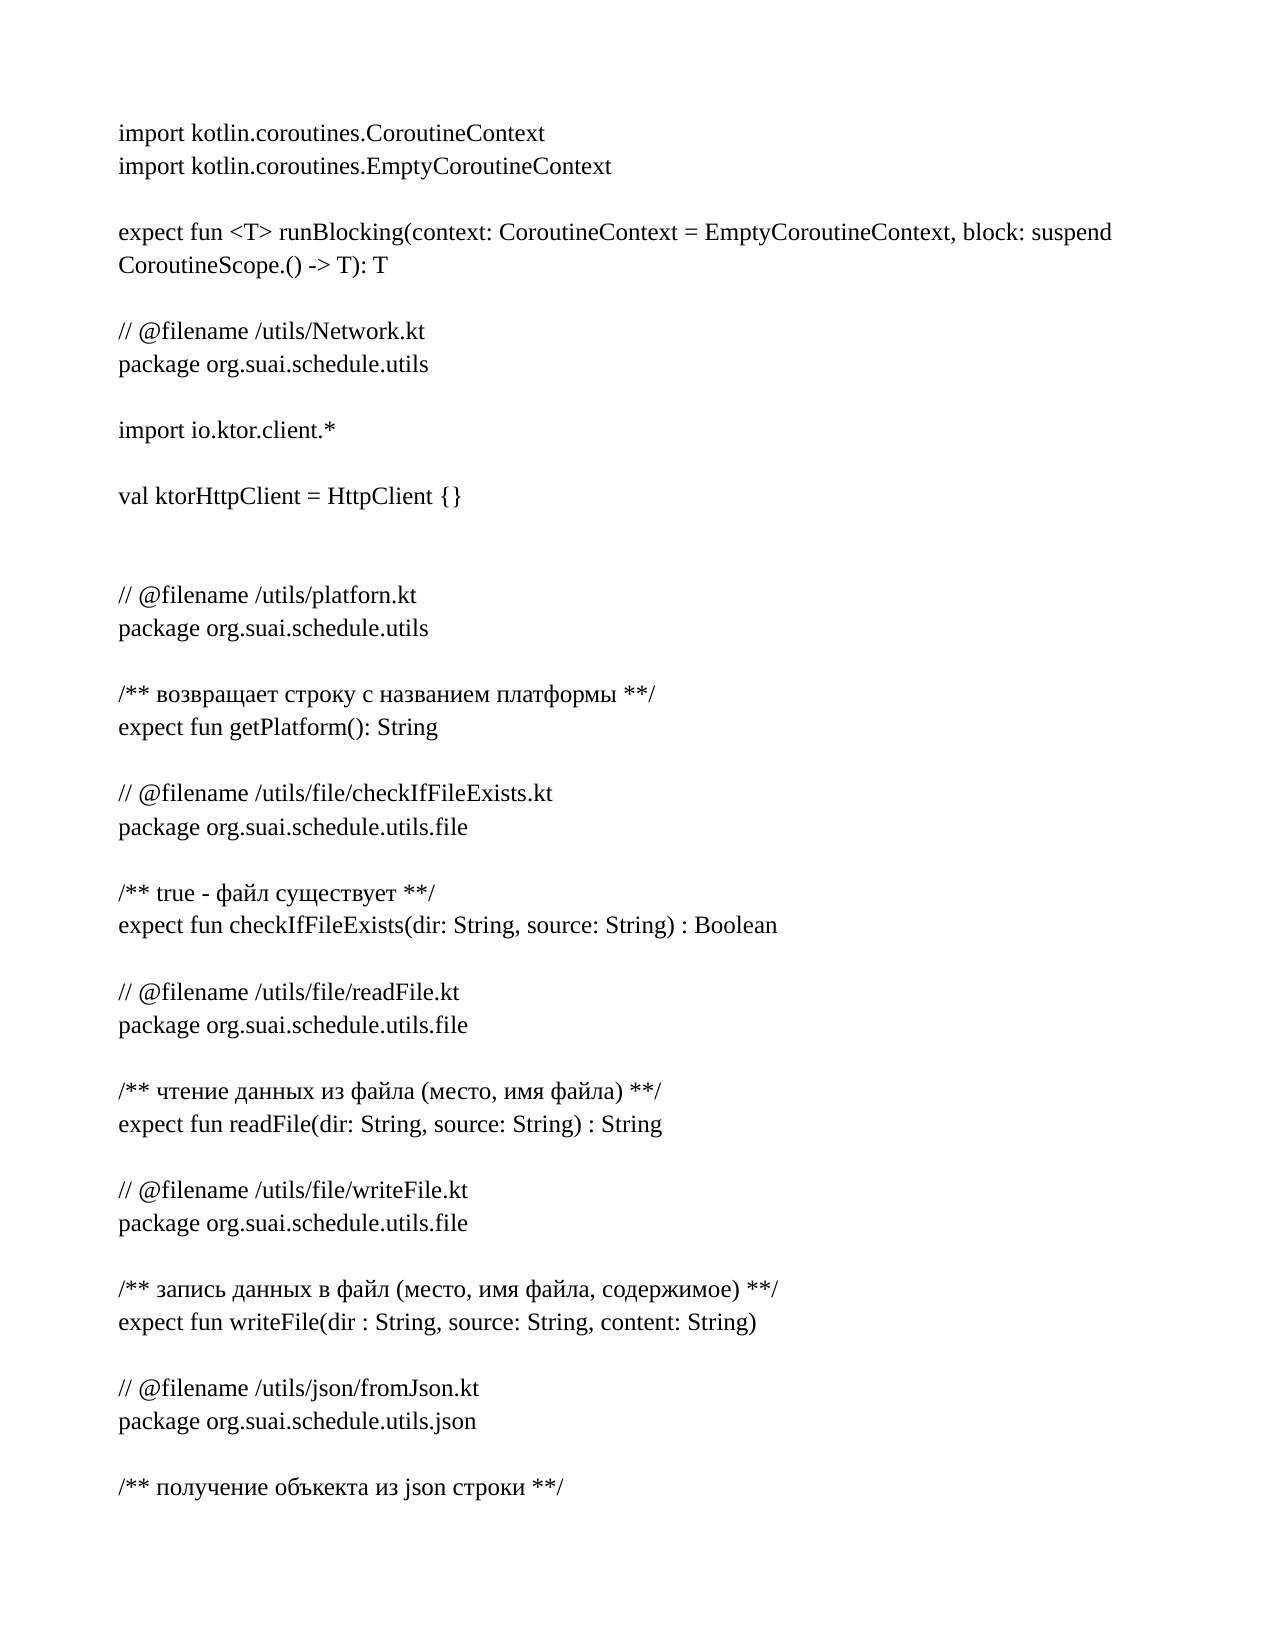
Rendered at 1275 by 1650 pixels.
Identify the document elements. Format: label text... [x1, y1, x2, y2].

text import kotlin.coroutines.CoroutineContext import kotlin.coroutines.EmptyCoroutineContext expect fun <T> runBlocking(context: CoroutineContext = EmptyCoroutineContext, block: suspend CoroutineScope.() -> T): T // @filename /utils/Network.kt package org.suai.schedule.utils import io.ktor.client.* val ktorHttpClient = HttpClient {} // @filename /utils/platforn.kt package org.suai.schedule.utils /** возвращает строку с названием платформы **/ expect fun getPlatform(): String // @filename /utils/file/checkIfFileExists.kt package org.suai.schedule.utils.file /** true - файл существует **/ expect fun checkIfFileExists(dir: String, source: String) : Boolean // @filename /utils/file/readFile.kt package org.suai.schedule.utils.file /** чтение данных из файла (место, имя файла) **/ expect fun readFile(dir: String, source: String) : String // @filename /utils/file/writeFile.kt package org.suai.schedule.utils.file /** запись данных в файл (место, имя файла, содержимое) **/ expect fun writeFile(dir : String, source: String, content: String) // @filename /utils/json/fromJson.kt package org.suai.schedule.utils.json /** получение объкекта из json строки **/ [118, 118, 1157, 1501]
